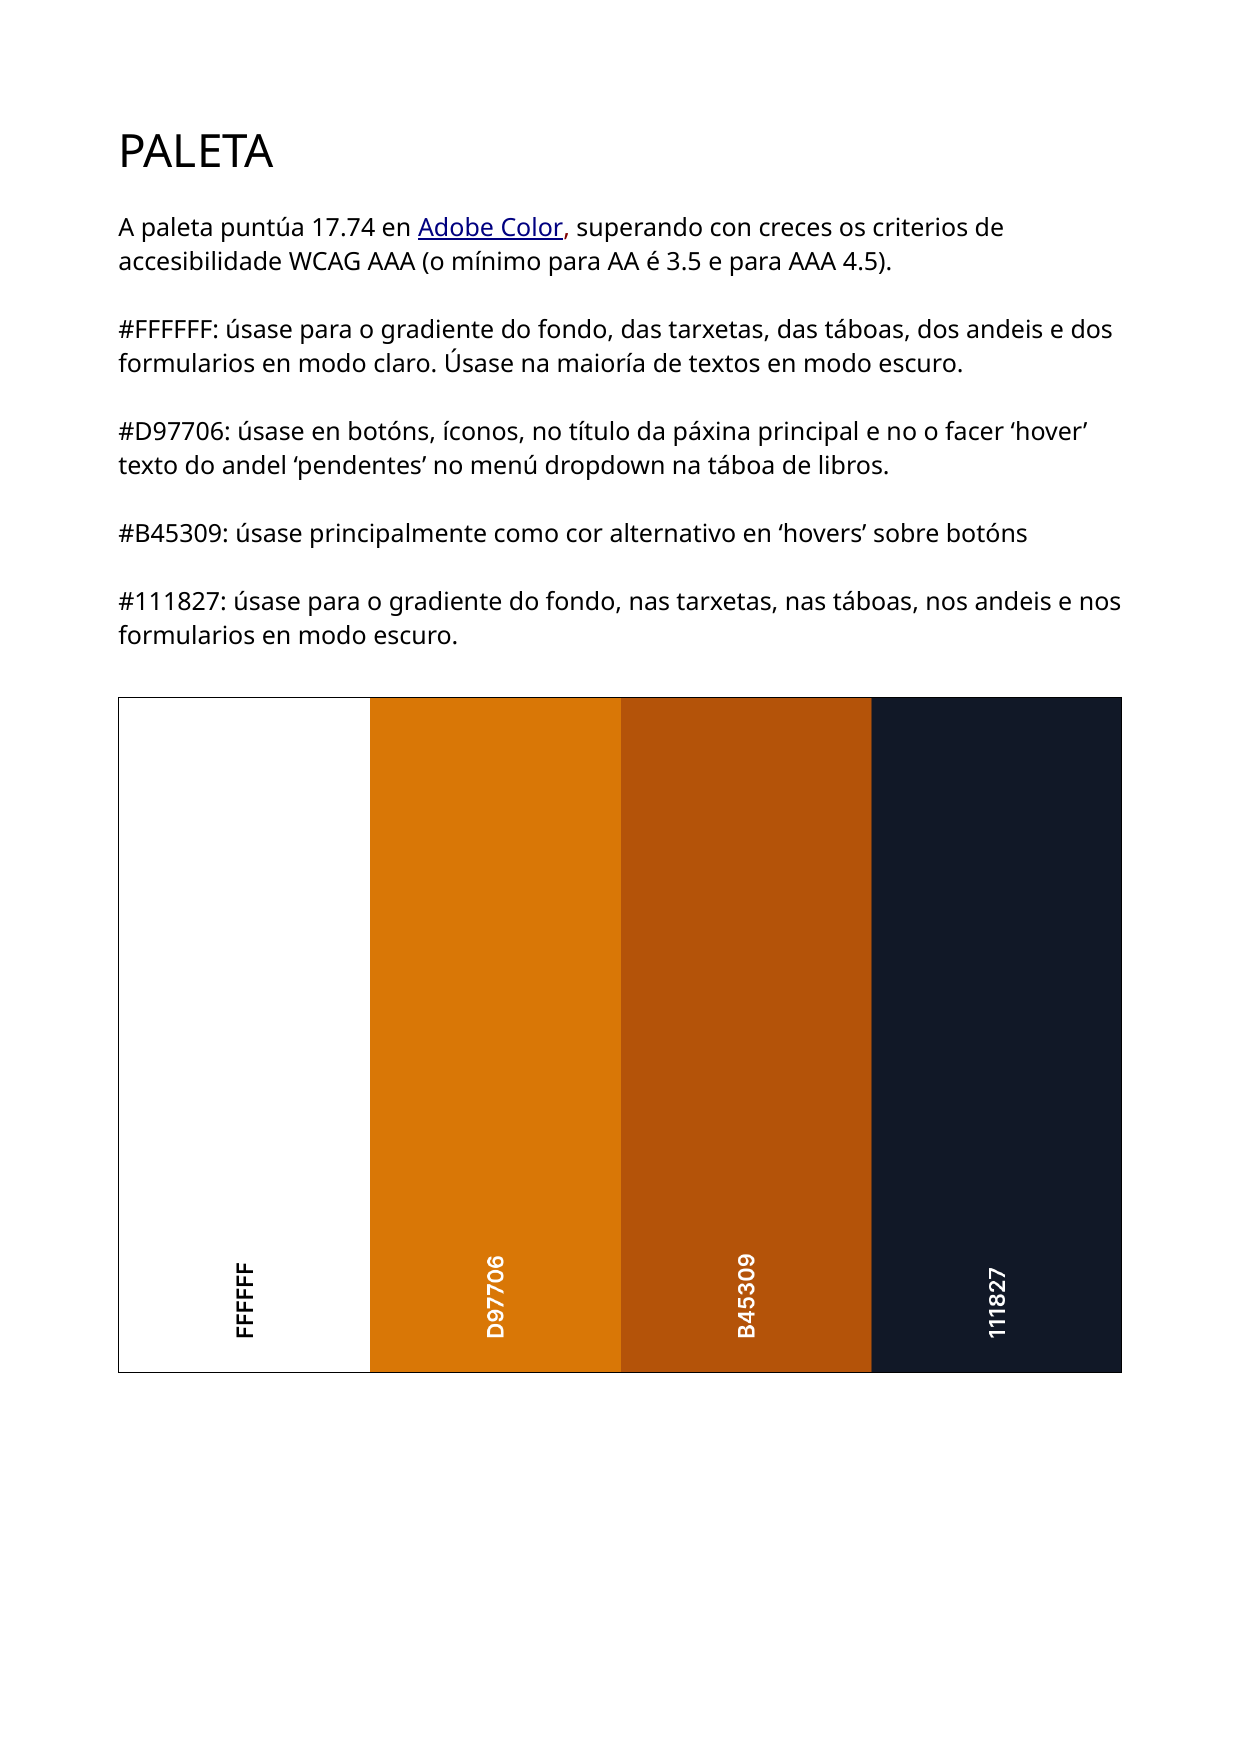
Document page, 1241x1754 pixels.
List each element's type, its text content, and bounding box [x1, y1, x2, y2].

text PALETA [118, 118, 1122, 181]
text #FFFFFF: úsase para o gradiente do fondo, das tarxetas, das táboas, dos andeis e dos formularios en modo claro. Úsase na maioría de textos en modo escuro. [118, 311, 1122, 379]
text #111827: úsase para o gradiente do fondo, nas tarxetas, nas táboas, nos andeis e nos formularios en modo escuro. [118, 584, 1122, 652]
picture [119, 698, 1121, 1372]
text #B45309: úsase principalmente como cor alternativo en ‘hovers’ sobre botóns [118, 516, 1122, 550]
text #D97706: úsase en botóns, íconos, no título da páxina principal e no o facer ‘hover’ texto do andel ‘pendentes’ no menú dropdown na táboa de libros. [118, 414, 1122, 482]
text A paleta puntúa 17.74 en Adobe Color, superando con creces os criterios de accesibilidade WCAG AAA (o mínimo para AA é 3.5 e para AAA 4.5). [118, 209, 1122, 277]
